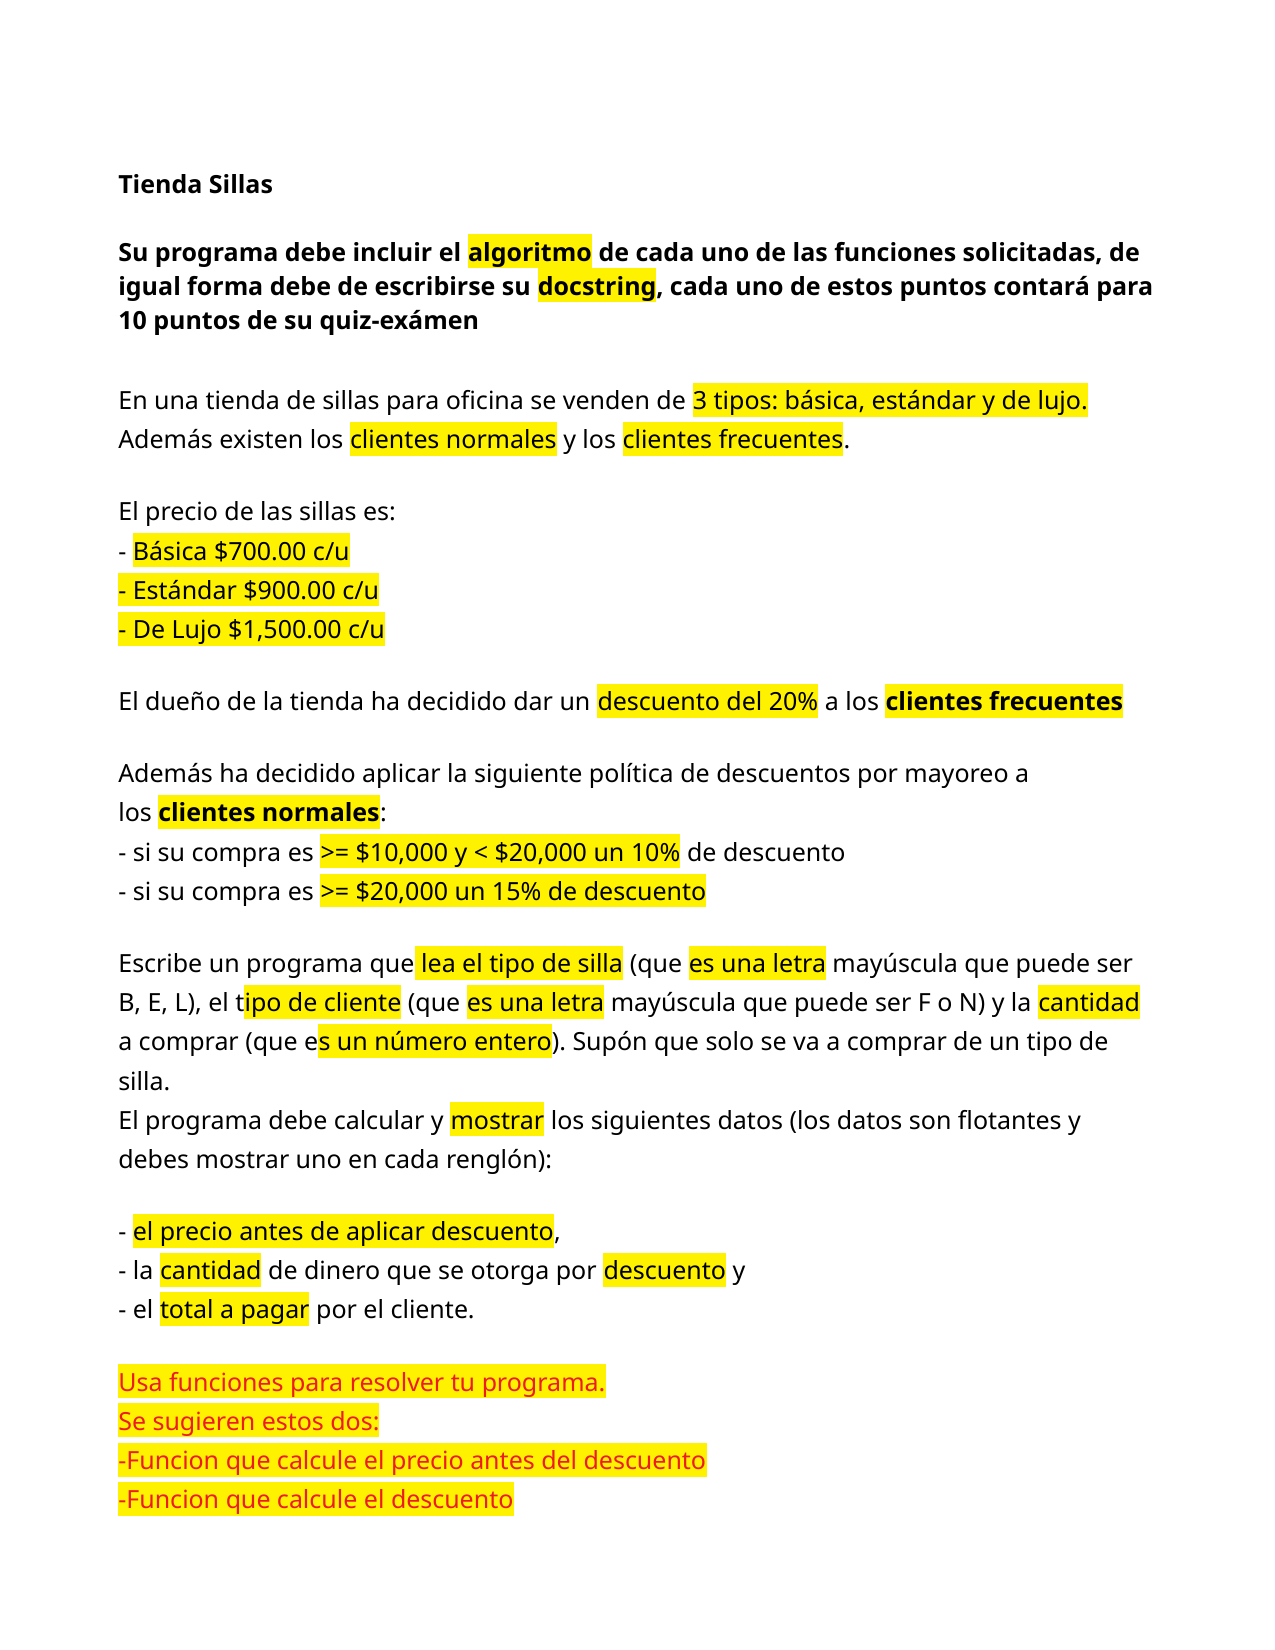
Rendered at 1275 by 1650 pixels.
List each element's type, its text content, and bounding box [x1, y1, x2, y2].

text En una tienda de sillas para oficina se venden de 3 tipos: básica, estándar y de lujo. Además existen los clientes normales y los clientes frecuentes. El precio de las sillas es: - Básica $700.00 c/u - Estándar $900.00 c/u - De Lujo $1,500.00 c/u El dueño de la tienda ha decidido dar un descuento del 20% a los clientes frecuentes Además ha decidido aplicar la siguiente política de descuentos por mayoreo a los clientes normales: - si su compra es >= $10,000 y < $20,000 un 10% de descuento - si su compra es >= $20,000 un 15% de descuento Escribe un programa que lea el tipo de silla (que es una letra mayúscula que puede ser B, E, L), el tipo de cliente (que es una letra mayúscula que puede ser F o N) y la cantidad a comprar (que es un número entero). Supón que solo se va a comprar de un tipo de silla. El programa debe calcular y mostrar los siguientes datos (los datos son flotantes y debes mostrar uno en cada renglón): - el precio antes de aplicar descuento, - la cantidad de dinero que se otorga por descuento y - el total a pagar por el cliente. Usa funciones para resolver tu programa. Se sugieren estos dos: -Funcion que calcule el precio antes del descuento -Funcion que calcule el descuento [118, 349, 1157, 1516]
subtitle Su programa debe incluir el algoritmo de cada uno de las funciones solicitadas, de igual forma debe de escribirse su docstring, cada uno de estos puntos contará para 10 puntos de su quiz-exámen [118, 234, 1157, 336]
subtitle Tienda Sillas [118, 133, 1157, 201]
